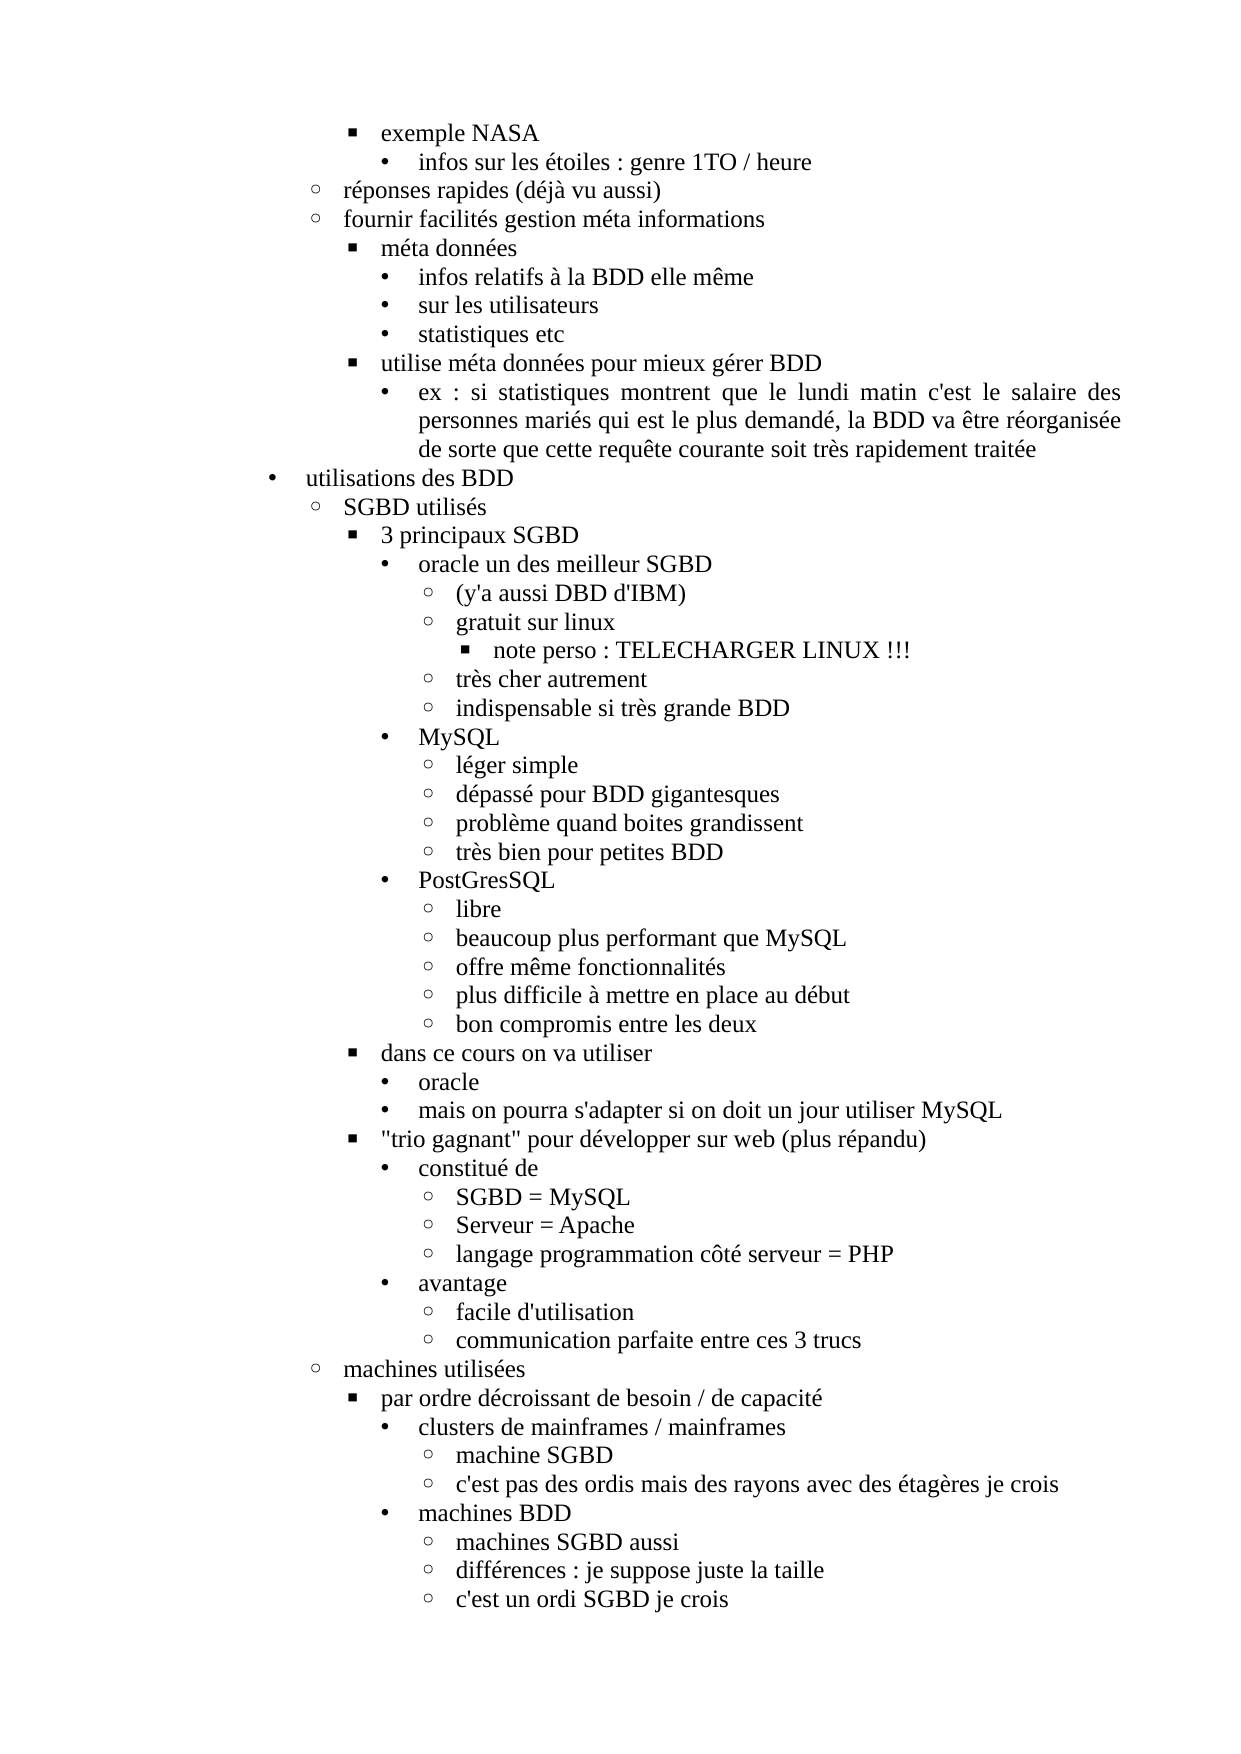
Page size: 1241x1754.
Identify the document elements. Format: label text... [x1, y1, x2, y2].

list sur les utilisateurs [381, 291, 1122, 319]
list méta données [343, 233, 1122, 262]
list infos sur les étoiles : genre 1TO / heure [381, 147, 1122, 176]
list dépassé pour BDD gigantesques [418, 779, 1122, 808]
list (y'a aussi DBD d'IBM) [418, 578, 1122, 607]
list statistiques etc [381, 319, 1122, 348]
list offre même fonctionnalités [418, 952, 1122, 981]
list par ordre décroissant de besoin / de capacité [343, 1383, 1122, 1412]
list réponses rapides (déjà vu aussi) [306, 176, 1122, 204]
list note perso : TELECHARGER LINUX !!! [456, 636, 1122, 664]
list léger simple [418, 751, 1122, 779]
list très bien pour petites BDD [418, 837, 1122, 866]
list utilisations des BDD [268, 463, 1122, 492]
list SGBD utilisés [306, 492, 1122, 521]
list langage programmation côté serveur = PHP [418, 1239, 1122, 1268]
list oracle [381, 1067, 1122, 1096]
list oracle un des meilleur SGBD [381, 549, 1122, 578]
list dans ce cours on va utiliser [343, 1038, 1122, 1067]
list mais on pourra s'adapter si on doit un jour utiliser MySQL [381, 1096, 1122, 1124]
list machines SGBD aussi [418, 1527, 1122, 1556]
list plus difficile à mettre en place au début [418, 981, 1122, 1009]
list SGBD = MySQL [418, 1182, 1122, 1211]
list "trio gagnant" pour développer sur web (plus répandu) [343, 1124, 1122, 1153]
list facile d'utilisation [418, 1297, 1122, 1326]
list infos relatifs à la BDD elle même [381, 262, 1122, 291]
list communication parfaite entre ces 3 trucs [418, 1326, 1122, 1354]
list gratuit sur linux [418, 607, 1122, 636]
list fournir facilités gestion méta informations [306, 204, 1122, 233]
list différences : je suppose juste la taille [418, 1556, 1122, 1584]
list indispensable si très grande BDD [418, 693, 1122, 722]
list PostGresSQL [381, 866, 1122, 894]
list 3 principaux SGBD [343, 521, 1122, 549]
list libre [418, 894, 1122, 923]
list ex : si statistiques montrent que le lundi matin c'est le salaire des personnes mariés qui est le plus demandé, la BDD va être réorganisée de sorte que cette requête courante soit très rapidement traitée [381, 377, 1122, 463]
list Serveur = Apache [418, 1211, 1122, 1239]
list MySQL [381, 722, 1122, 751]
list problème quand boites grandissent [418, 808, 1122, 837]
list machine SGBD [418, 1441, 1122, 1469]
list c'est pas des ordis mais des rayons avec des étagères je crois [418, 1469, 1122, 1498]
list machines BDD [381, 1498, 1122, 1527]
list constitué de [381, 1153, 1122, 1182]
list bon compromis entre les deux [418, 1009, 1122, 1038]
list beaucoup plus performant que MySQL [418, 923, 1122, 952]
list c'est un ordi SGBD je crois [418, 1584, 1122, 1613]
list clusters de mainframes / mainframes [381, 1412, 1122, 1441]
list exemple NASA [343, 118, 1122, 147]
list avantage [381, 1268, 1122, 1297]
list utilise méta données pour mieux gérer BDD [343, 348, 1122, 377]
list machines utilisées [306, 1354, 1122, 1383]
list très cher autrement [418, 664, 1122, 693]
